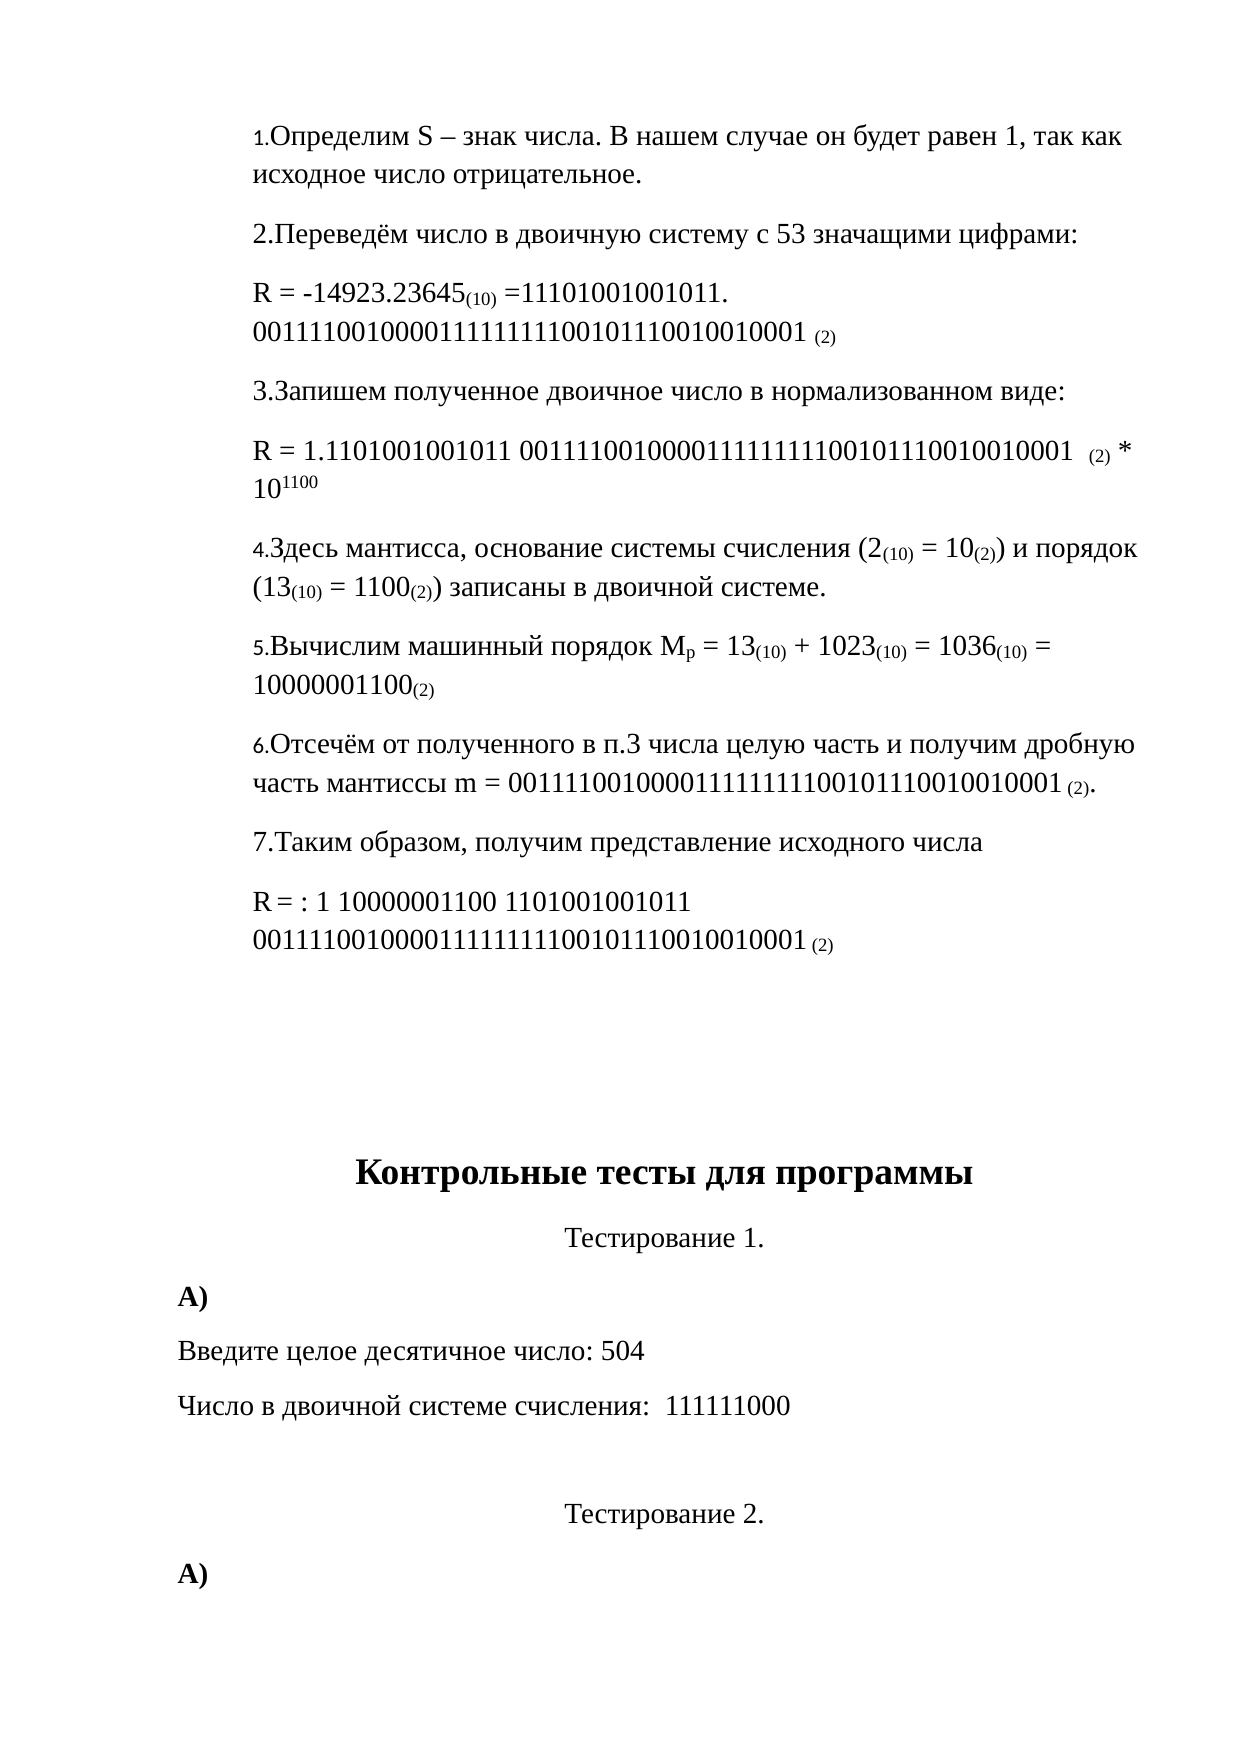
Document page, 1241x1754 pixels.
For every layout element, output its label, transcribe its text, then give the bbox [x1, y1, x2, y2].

list Здесь мантисса, основание системы счисления (2(10) = 10(2)) и порядок (13(10) = 1100(2)) записаны в двоичной системе. [252, 531, 1152, 603]
list Переведём число в двоичную систему с 53 значащими цифрами: [252, 216, 1152, 249]
list Таким образом, получим представление исходного числа [252, 824, 1152, 858]
list Запишем полученное двоичное число в нормализованном виде: [252, 373, 1152, 407]
text R = : 1 10000001100 1101001001011 001111001000011111111100101110010010001 (2) [252, 884, 1152, 956]
list Определим S – знак числа. В нашем случае он будет равен 1, так как исходное число отрицательное. [252, 118, 1152, 190]
text А) [177, 1556, 1152, 1589]
text Введите целое десятичное число: 504 [177, 1333, 1152, 1367]
text Число в двоичной системе счисления: 111111000 [177, 1388, 1152, 1421]
list Вычислим машинный порядок Mp = 13(10) + 1023(10) = 1036(10) = 10000001100(2) [252, 628, 1152, 701]
text R = -14923.23645(10) =11101001001011. 001111001000011111111100101110010010001 (2) [252, 275, 1152, 347]
list Отсечём от полученного в п.3 числа целую часть и получим дробную часть мантиссы m = 001111001000011111111100101110010010001 (2). [252, 726, 1152, 798]
text R = 1.1101001001011 001111001000011111111100101110010010001 (2) * 101100 [252, 433, 1152, 505]
text Тестирование 2. [177, 1497, 1152, 1530]
text Контрольные тесты для программы [177, 1149, 1152, 1192]
text А) [177, 1279, 1152, 1313]
text Тестирование 1. [177, 1220, 1152, 1253]
